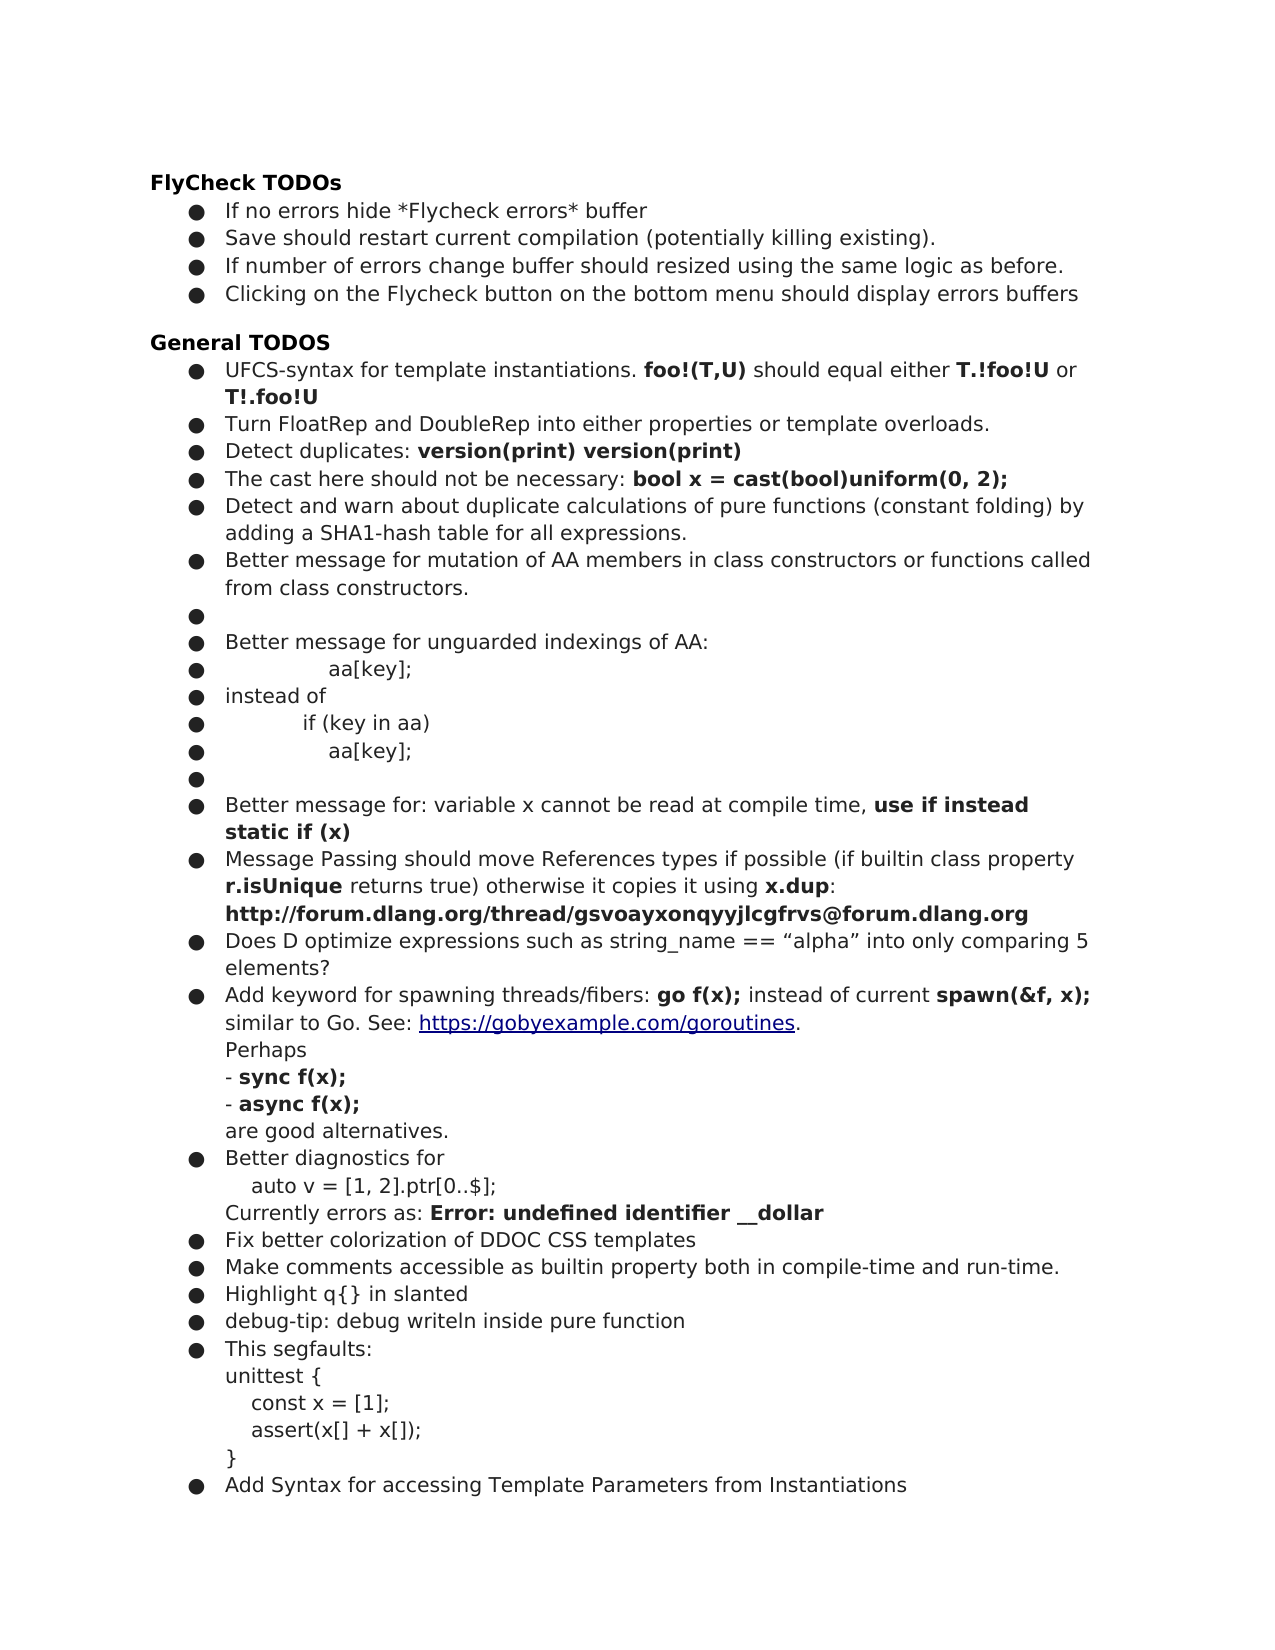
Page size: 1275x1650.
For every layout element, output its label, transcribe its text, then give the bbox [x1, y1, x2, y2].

subtitle General TODOS [150, 331, 1125, 355]
list Highlight q{} in slanted [187, 1283, 1125, 1307]
list The cast here should not be necessary: bool x = cast(bool)uniform(0, 2); [187, 467, 1125, 491]
list Fix better colorization of DDOC CSS templates [187, 1228, 1125, 1252]
list Clicking on the Flycheck button on the bottom menu should display errors buffers [187, 282, 1125, 306]
subtitle FlyCheck TODOs [150, 171, 1125, 195]
list aa[key]; [187, 658, 1125, 681]
list Add Syntax for accessing Template Parameters from Instantiations [187, 1473, 1125, 1497]
list Make comments accessible as builtin property both in compile-time and run-time. [187, 1256, 1125, 1279]
list if (key in aa) [187, 712, 1125, 736]
list instead of [187, 685, 1125, 708]
list debug-tip: debug writeln inside pure function [187, 1310, 1125, 1334]
list Detect duplicates: version(print) version(print) [187, 440, 1125, 464]
list Better message for: variable x cannot be read at compile time, use if instead static if (x) [187, 793, 1125, 844]
list Save should restart current compilation (potentially killing existing). [187, 226, 1125, 251]
list Detect and warn about duplicate calculations of pure functions (constant folding) by adding a SHA1-hash table for all expressions. [187, 494, 1125, 545]
list If number of errors change buffer should resized using the same logic as before. [187, 254, 1125, 278]
list This segfaults: unittest { const x = [1]; assert(x[] + x[]); } [187, 1337, 1125, 1470]
list Better message for mutation of AA members in class constructors or functions called from class constructors. [187, 549, 1125, 600]
list UFCS-syntax for template instantiations. foo!(T,U) should equal either T.!foo!U or T!.foo!U [187, 358, 1125, 409]
list Add keyword for spawning threads/fibers: go f(x); instead of current spawn(&f, x); similar to Go. See: https://gobyexample.com/goroutines. Perhaps - sync f(x); - async f(x); are good alternatives. [187, 984, 1125, 1143]
list If no errors hide *Flycheck errors* buffer [187, 199, 1125, 223]
list aa[key]; [187, 739, 1125, 763]
list Does D optimize expressions such as string_name == “alpha” into only comparing 5 elements? [187, 929, 1125, 980]
list Better message for unguarded indexings of AA: [187, 630, 1125, 654]
list Message Passing should move References types if possible (if builtin class property r.isUnique returns true) otherwise it copies it using x.dup: http://forum.dlang.org/thread/gsvoayxonqyyjlcgfrvs@forum.dlang.org [187, 848, 1125, 926]
list Better diagnostics for auto v = [1, 2].ptr[0..$]; Currently errors as: Error: undefined identifier __dollar [187, 1147, 1125, 1225]
list Turn FloatRep and DoubleRep into either properties or template overloads. [187, 413, 1125, 437]
